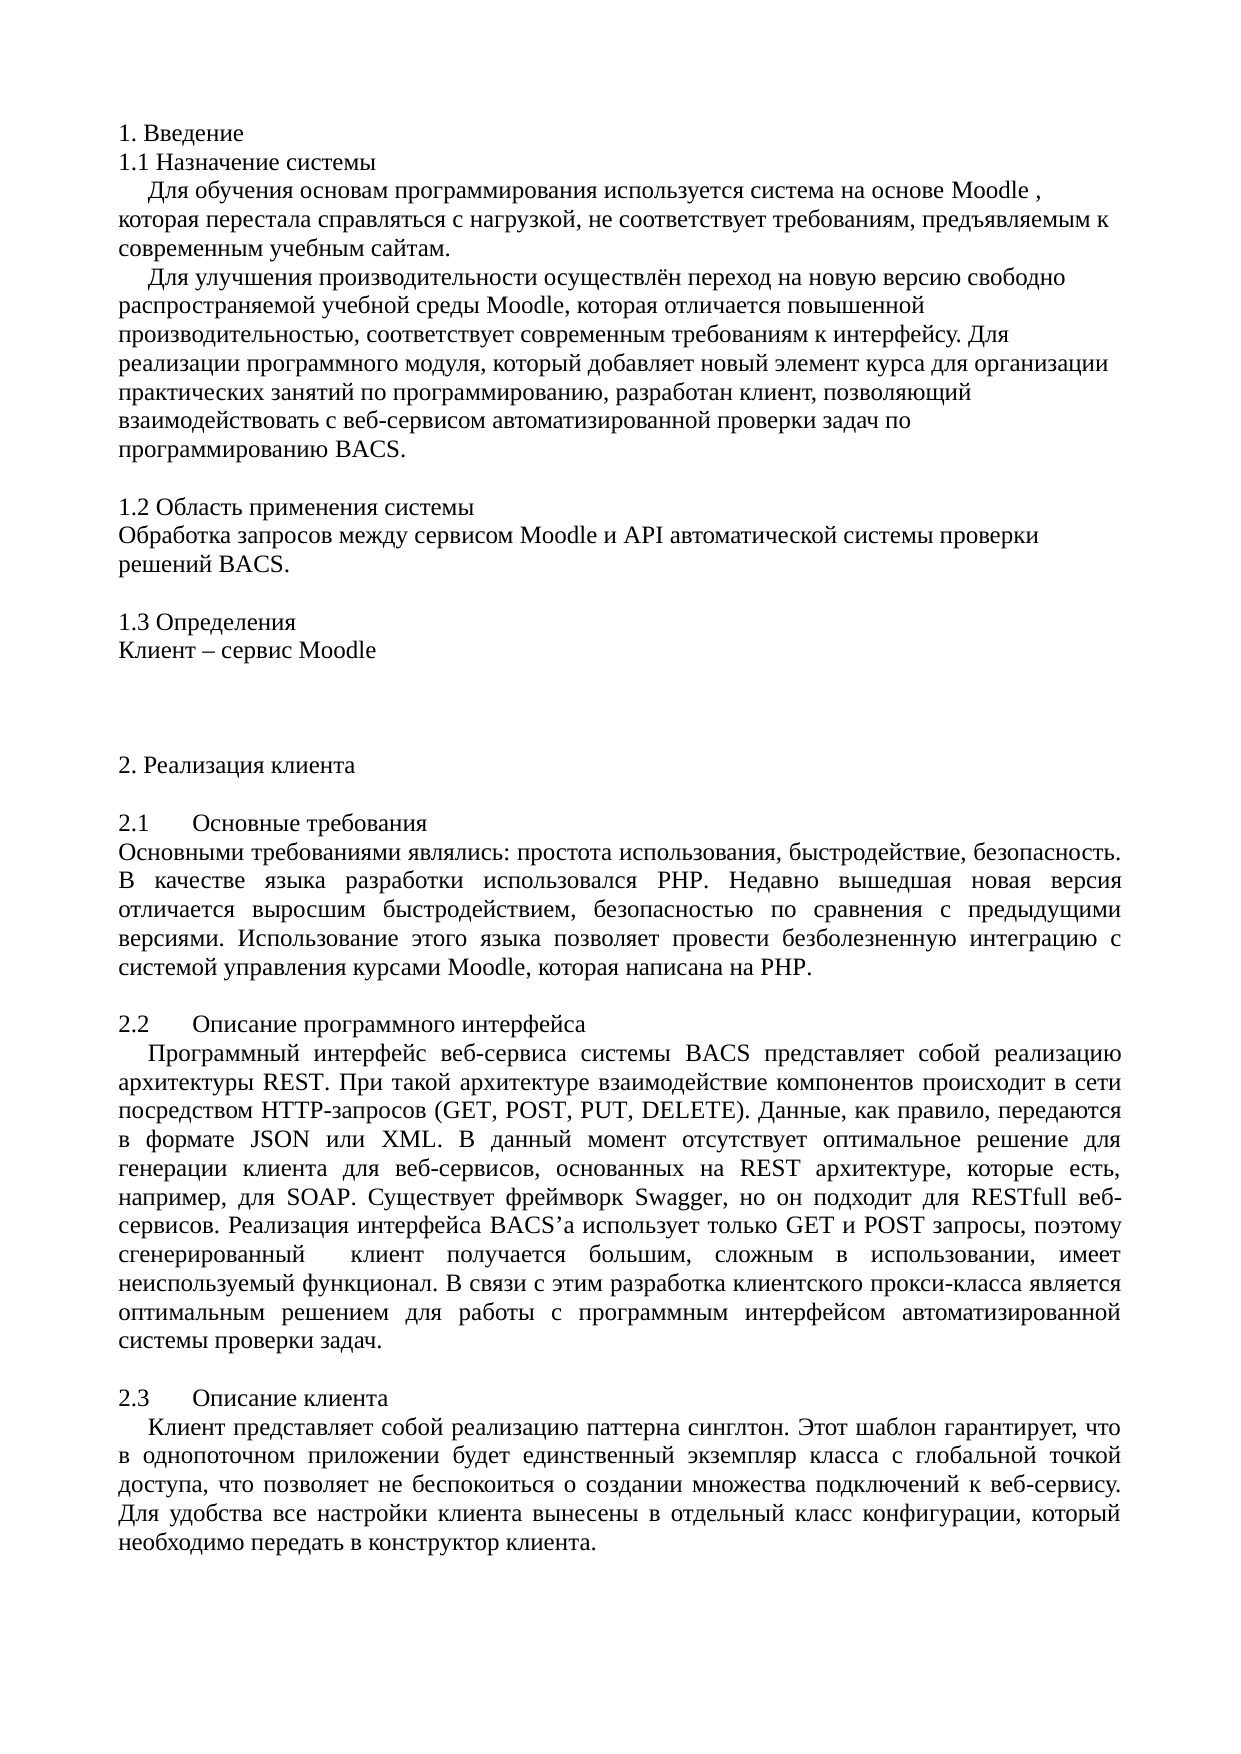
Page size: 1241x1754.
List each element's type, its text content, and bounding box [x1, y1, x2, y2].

text Основными требованиями являлись: простота использования, быстродействие, безопасность. В качестве языка разработки использовался PHP. Недавно вышедшая новая версия отличается выросшим быстродействием, безопасностью по сравнения с предыдущими версиями. Использование этого языка позволяет провести безболезненную интеграцию с системой управления курсами Moodle, которая написана на PHP. [118, 837, 1122, 981]
text 2. Реализация клиента [118, 751, 1122, 779]
text 1.2 Область применения системы [118, 492, 1122, 521]
text 2.3 Описание клиента [118, 1383, 1122, 1412]
text Клиент представляет собой реализацию паттерна синглтон. Этот шаблон гарантирует, что в однопоточном приложении будет единственный экземпляр класса с глобальной точкой доступа, что позволяет не беспокоиться о создании множества подключений к веб-сервису. Для удобства все настройки клиента вынесены в отдельный класс конфигурации, который необходимо передать в конструктор клиента. [118, 1412, 1122, 1556]
text Программный интерфейс веб-сервиса системы BACS представляет собой реализацию архитектуры REST. При такой архитектуре взаимодействие компонентов происходит в сети посредством HTTP-запросов (GET, POST, PUT, DELETE). Данные, как правило, передаются в формате JSON или XML. В данный момент отсутствует оптимальное решение для генерации клиента для веб-сервисов, основанных на REST архитектуре, которые есть, например, для SOAP. Существует фреймворк Swagger, но он подходит для RESTfull веб-сервисов. Реализация интерфейса BACS’а использует только GET и POST запросы, поэтому сгенерированный клиент получается большим, сложным в использовании, имеет неиспользуемый функционал. В связи с этим разработка клиентского прокси-класса является оптимальным решением для работы с программным интерфейсом автоматизированной системы проверки задач. [118, 1038, 1122, 1354]
text Обработка запросов между сервисом Moodle и API автоматической системы проверки решений BACS. [118, 521, 1122, 578]
text 2.1 Основные требования [118, 808, 1122, 837]
text 2.2 Описание программного интерфейса [118, 1009, 1122, 1038]
text Для улучшения производительности осуществлён переход на новую версию свободно распространяемой учебной среды Moodle, которая отличается повышенной производительностью, соответствует современным требованиям к интерфейсу. Для реализации программного модуля, который добавляет новый элемент курса для организации практических занятий по программированию, разработан клиент, позволяющий взаимодействовать с веб-сервисом автоматизированной проверки задач по программированию BACS. [118, 262, 1122, 463]
text 1.3 Определения [118, 607, 1122, 636]
text 1.1 Назначение системы [118, 147, 1122, 176]
text Для обучения основам программирования используется система на основе Moodle , которая перестала справляться с нагрузкой, не соответствует требованиям, предъявляемым к современным учебным сайтам. [118, 176, 1122, 262]
text Клиент – сервис Moodle [118, 636, 1122, 664]
text 1. Введение [118, 118, 1122, 147]
